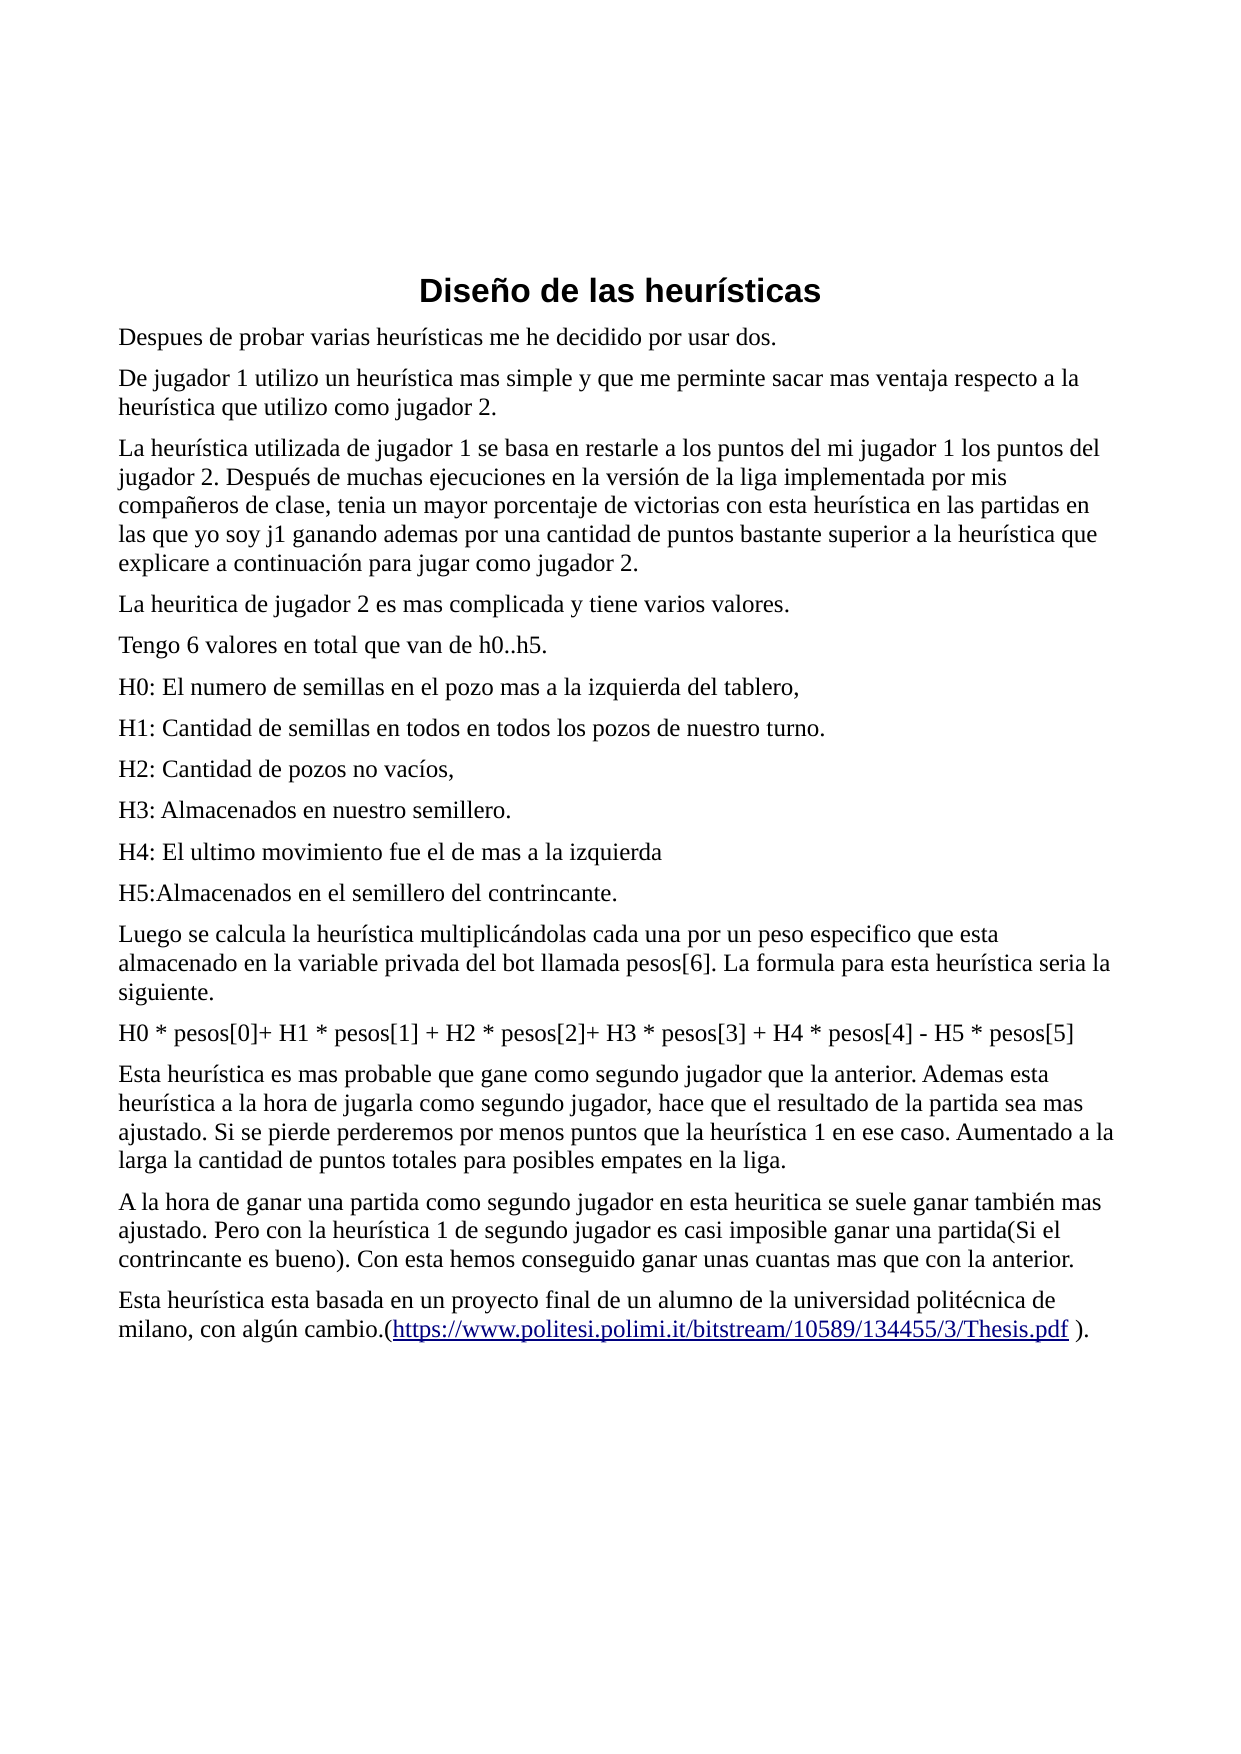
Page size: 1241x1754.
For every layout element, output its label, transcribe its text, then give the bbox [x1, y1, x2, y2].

text H3: Almacenados en nuestro semillero. [118, 795, 1122, 824]
text H5:Almacenados en el semillero del contrincante. [118, 878, 1122, 907]
text H0: El numero de semillas en el pozo mas a la izquierda del tablero, [118, 672, 1122, 700]
text Esta heurística es mas probable que gane como segundo jugador que la anterior. Ademas esta heurística a la hora de jugarla como segundo jugador, hace que el resultado de la partida sea mas ajustado. Si se pierde perderemos por menos puntos que la heurística 1 en ese caso. Aumentado a la larga la cantidad de puntos totales para posibles empates en la liga. [118, 1059, 1122, 1174]
text Esta heurística esta basada en un proyecto final de un alumno de la universidad politécnica de milano, con algún cambio.(https://www.politesi.polimi.it/bitstream/10589/134455/3/Thesis.pdf ). [118, 1285, 1122, 1343]
text H2: Cantidad de pozos no vacíos, [118, 754, 1122, 783]
text H4: El ultimo movimiento fue el de mas a la izquierda [118, 837, 1122, 865]
text Despues de probar varias heurísticas me he decidido por usar dos. [118, 322, 1122, 350]
text Luego se calcula la heurística multiplicándolas cada una por un peso especifico que esta almacenado en la variable privada del bot llamada pesos[6]. La formula para esta heurística seria la siguiente. [118, 919, 1122, 1005]
text H0 * pesos[0]+ H1 * pesos[1] + H2 * pesos[2]+ H3 * pesos[3] + H4 * pesos[4] - H5 * pesos[5] [118, 1018, 1122, 1047]
text A la hora de ganar una partida como segundo jugador en esta heuritica se suele ganar también mas ajustado. Pero con la heurística 1 de segundo jugador es casi imposible ganar una partida(Si el contrincante es bueno). Con esta hemos conseguido ganar unas cuantas mas que con la anterior. [118, 1187, 1122, 1273]
text Tengo 6 valores en total que van de h0..h5. [118, 630, 1122, 659]
text La heuritica de jugador 2 es mas complicada y tiene varios valores. [118, 589, 1122, 618]
text H1: Cantidad de semillas en todos en todos los pozos de nuestro turno. [118, 713, 1122, 742]
text De jugador 1 utilizo un heurística mas simple y que me perminte sacar mas ventaja respecto a la heurística que utilizo como jugador 2. [118, 363, 1122, 420]
subtitle Diseño de las heurísticas [118, 270, 1122, 309]
text La heurística utilizada de jugador 1 se basa en restarle a los puntos del mi jugador 1 los puntos del jugador 2. Después de muchas ejecuciones en la versión de la liga implementada por mis compañeros de clase, tenia un mayor porcentaje de victorias con esta heurística en las partidas en las que yo soy j1 ganando ademas por una cantidad de puntos bastante superior a la heurística que explicare a continuación para jugar como jugador 2. [118, 433, 1122, 577]
